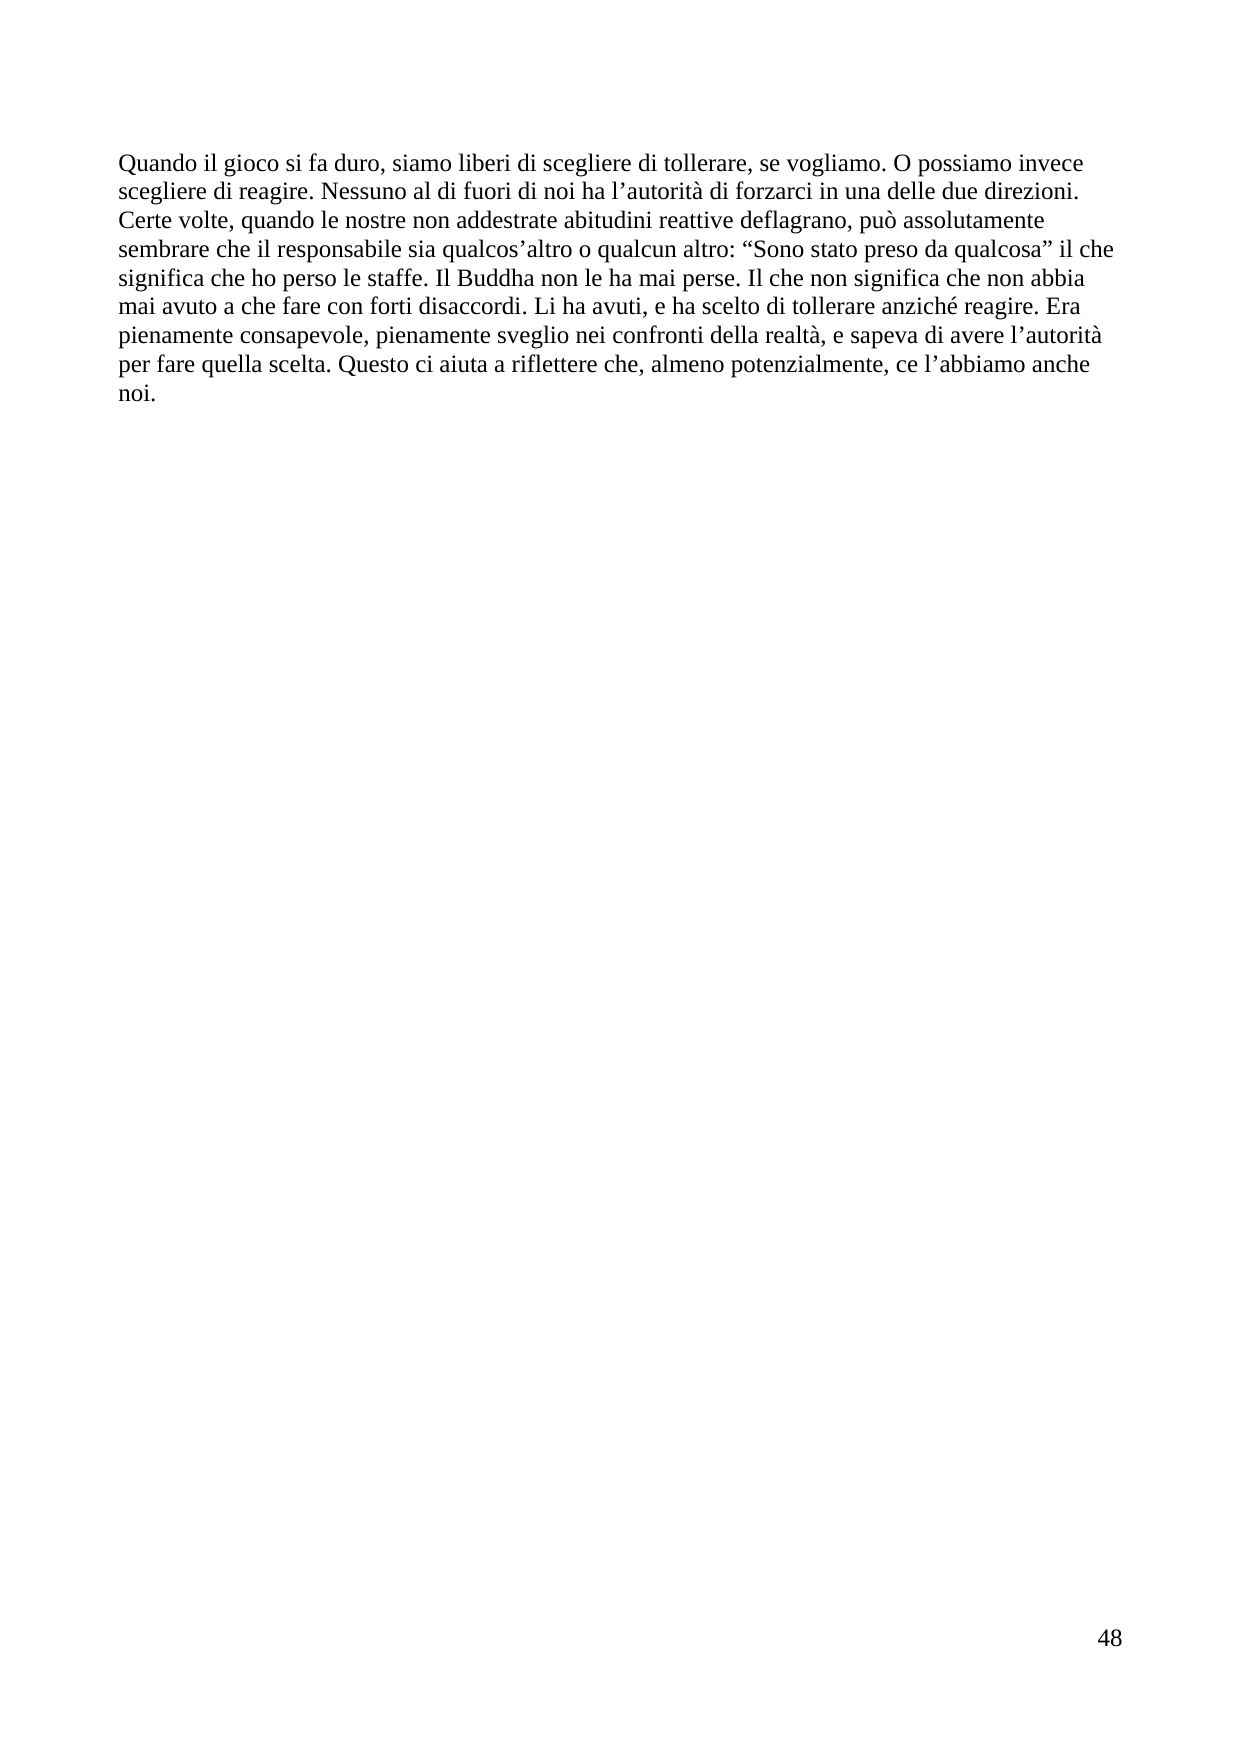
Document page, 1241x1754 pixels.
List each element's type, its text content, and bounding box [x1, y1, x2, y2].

text Quando il gioco si fa duro, siamo liberi di scegliere di tollerare, se vogliamo. O possiamo invece scegliere di reagire. Nessuno al di fuori di noi ha l’autorità di forzarci in una delle due direzioni. Certe volte, quando le nostre non addestrate abitudini reattive deflagrano, può assolutamente sembrare che il responsabile sia qualcos’altro o qualcun altro: “Sono stato preso da qualcosa” il che significa che ho perso le staffe. Il Buddha non le ha mai perse. Il che non significa che non abbia mai avuto a che fare con forti disaccordi. Li ha avuti, e ha scelto di tollerare anziché reagire. Era pienamente consapevole, pienamente sveglio nei confronti della realtà, e sapeva di avere l’autorità per fare quella scelta. Questo ci aiuta a riflettere che, almeno potenzialmente, ce l’abbiamo anche noi. [118, 148, 1122, 406]
